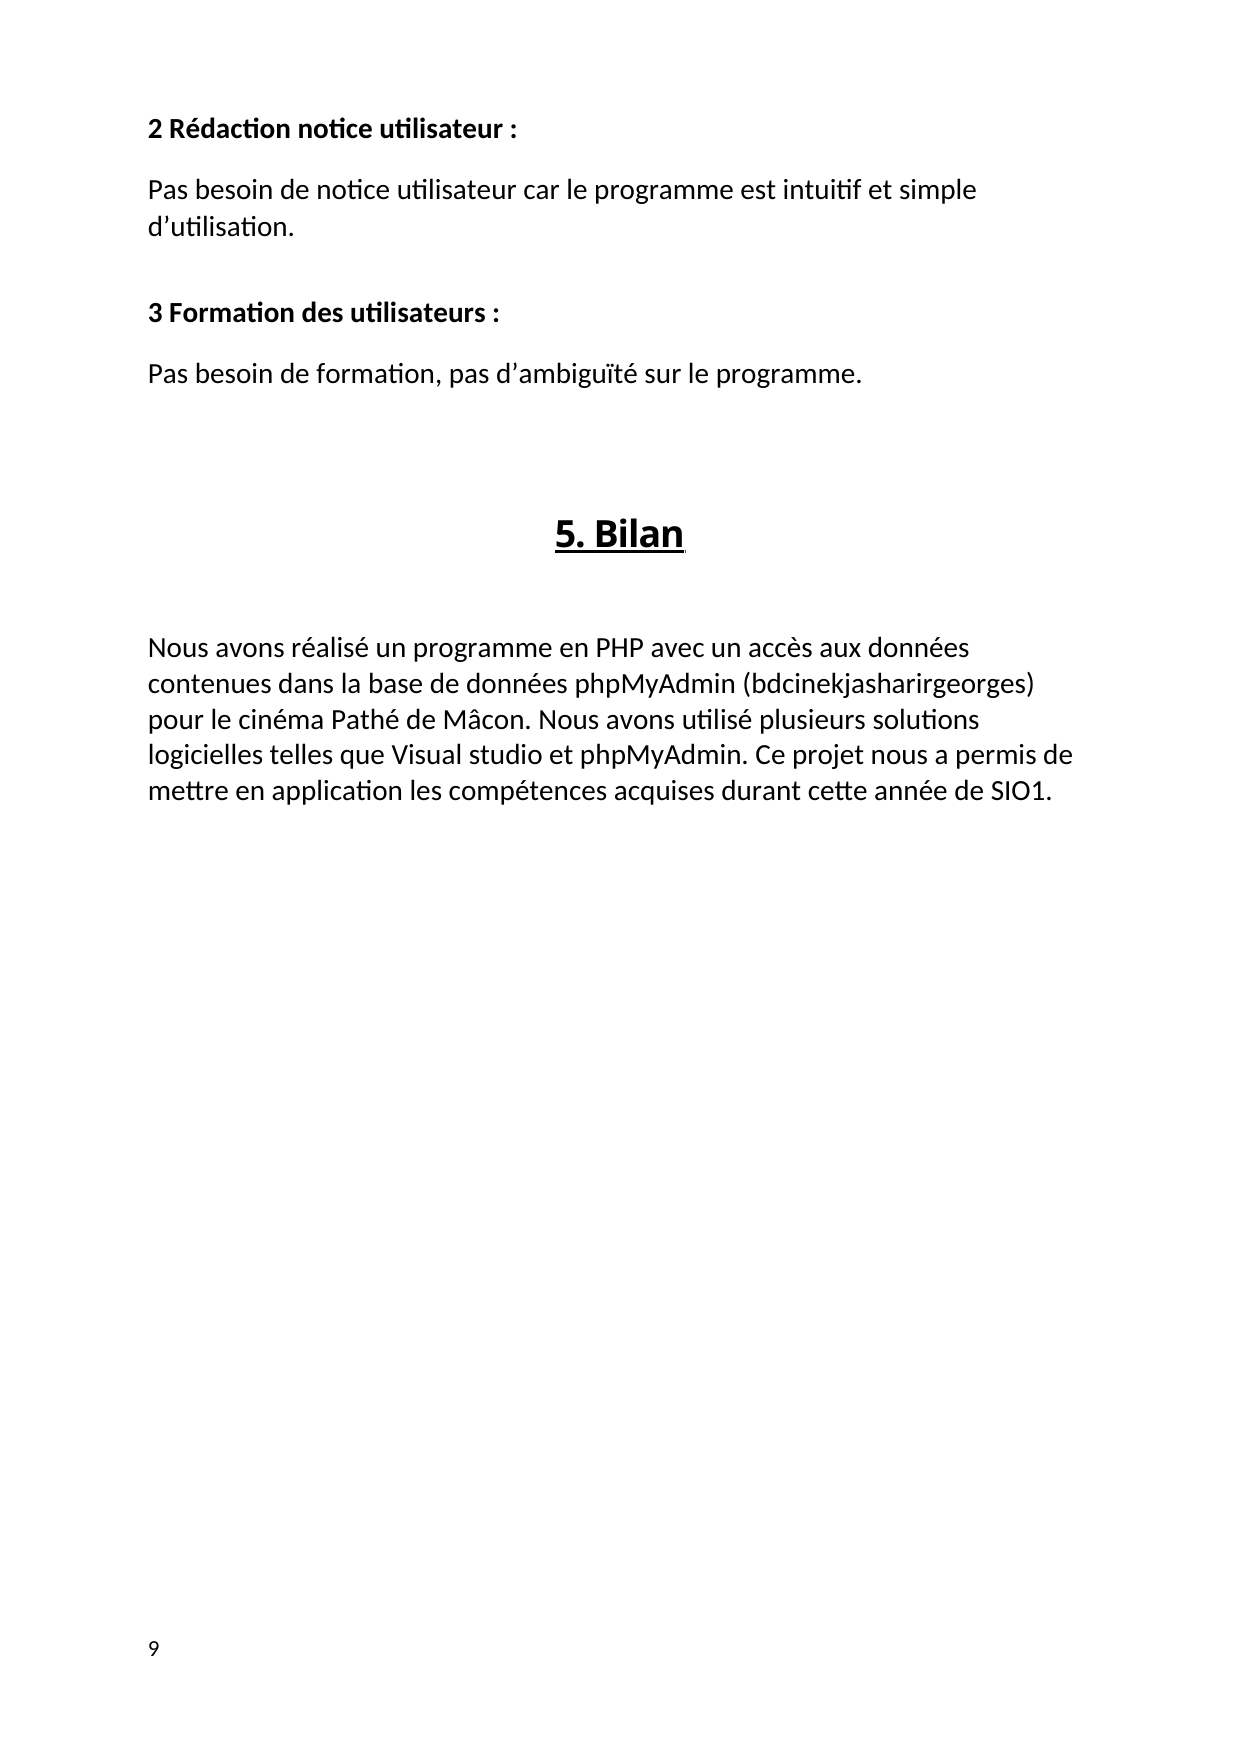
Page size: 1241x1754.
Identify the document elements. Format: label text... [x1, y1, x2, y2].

text Pas besoin de notice utilisateur car le programme est intuitif et simple d’utilisation. [148, 171, 1093, 244]
text Pas besoin de formation, pas d’ambiguïté sur le programme. [148, 355, 1093, 391]
text 3 Formation des utilisateurs : [148, 294, 1093, 330]
text 2 Rédaction notice utilisateur : [148, 111, 1093, 146]
text 5. Bilan [148, 507, 1093, 558]
text Nous avons réalisé un programme en PHP avec un accès aux données contenues dans la base de données phpMyAdmin (bdcinekjasharirgeorges) pour le cinéma Pathé de Mâcon. Nous avons utilisé plusieurs solutions logicielles telles que Visual studio et phpMyAdmin. Ce projet nous a permis de mettre en application les compétences acquises durant cette année de SIO1. [148, 629, 1093, 808]
